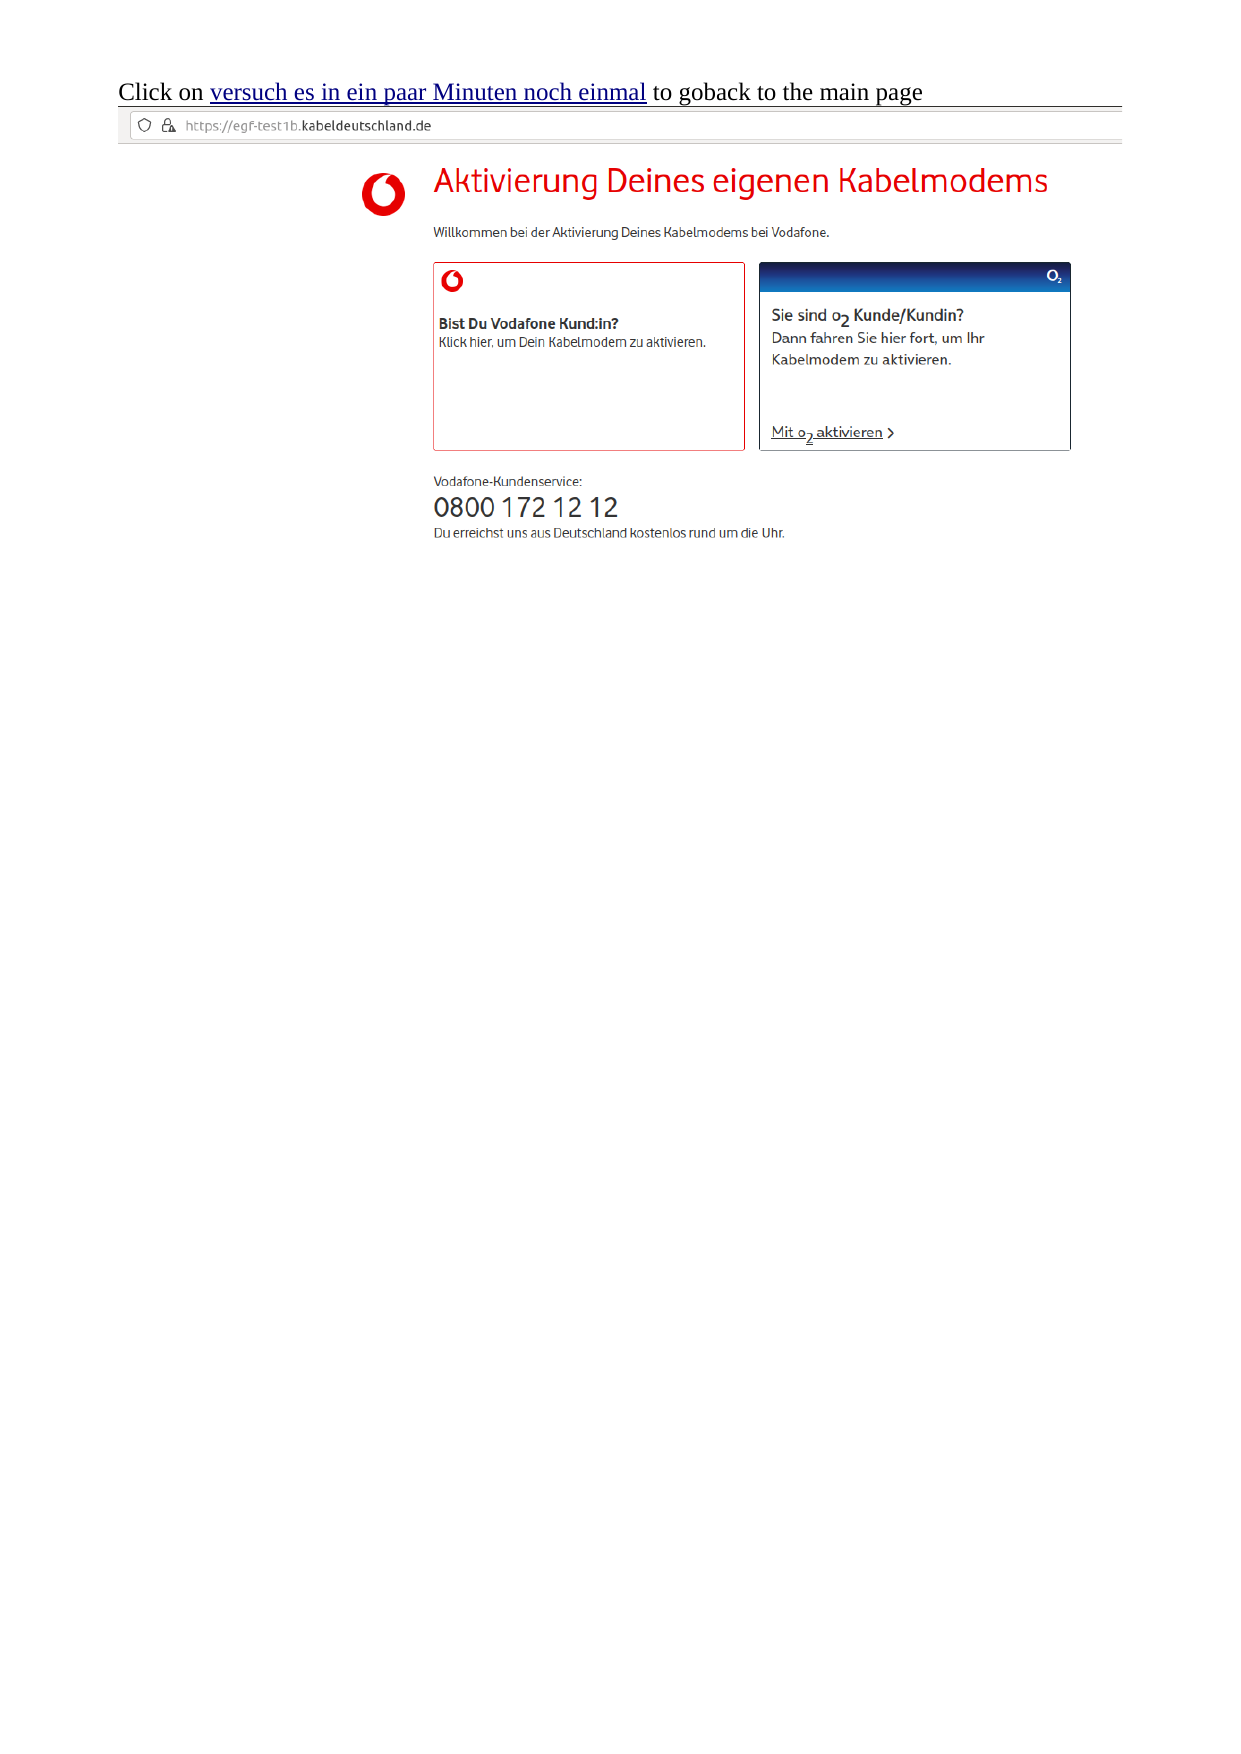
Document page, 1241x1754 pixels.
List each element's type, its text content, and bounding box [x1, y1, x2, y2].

picture [118, 106, 1123, 546]
text Click on versuch es in ein paar Minuten noch einmal to goback to the main page [118, 77, 1122, 106]
